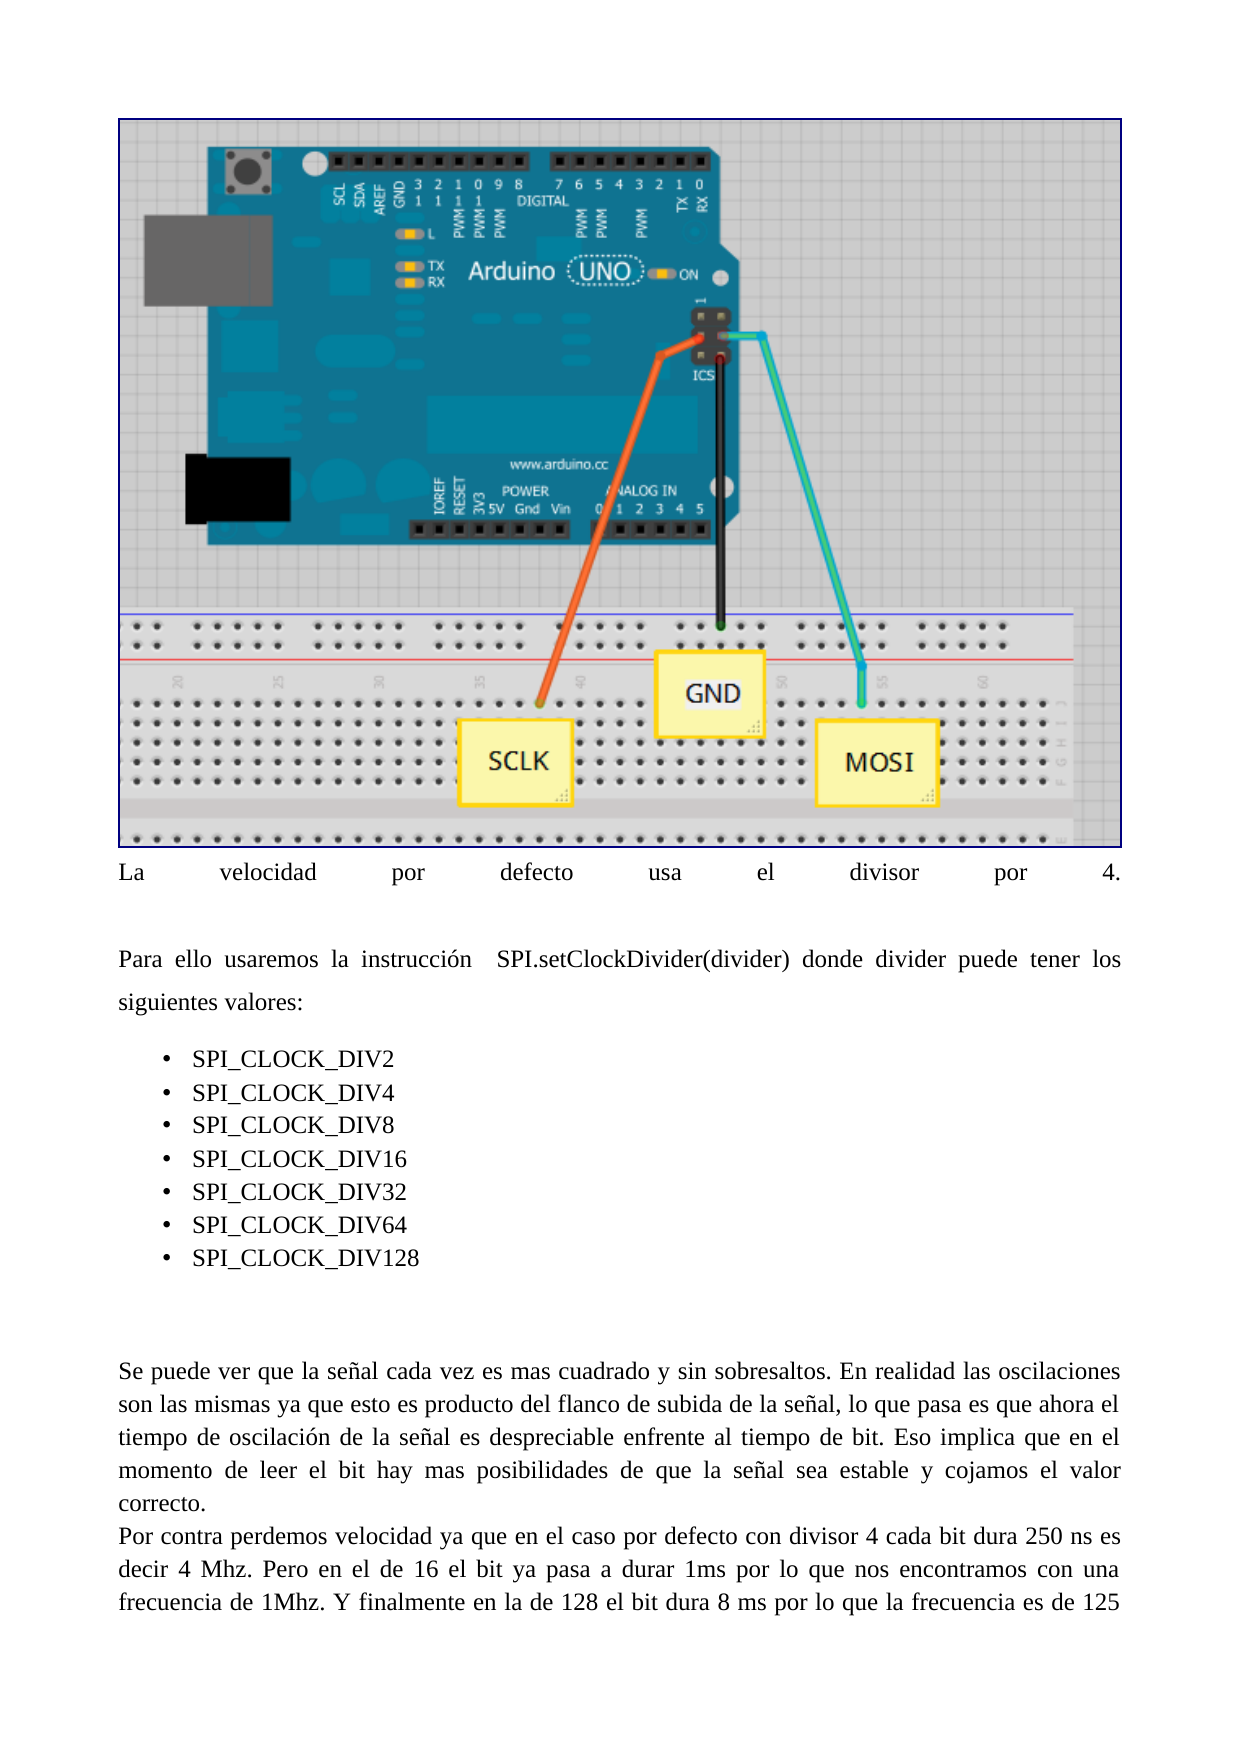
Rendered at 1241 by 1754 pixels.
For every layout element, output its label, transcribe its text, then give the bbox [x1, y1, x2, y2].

list SPI_CLOCK_DIV2 [162, 1044, 1122, 1073]
text Se puede ver que la señal cada vez es mas cuadrado y sin sobresaltos. En realidad las oscilaciones son las mismas ya que esto es producto del flanco de subida de la señal, lo que pasa es que ahora el tiempo de oscilación de la señal es despreciable enfrente al tiempo de bit. Eso implica que en el momento de leer el bit hay mas posibilidades de que la señal sea estable y cojamos el valor correcto. [118, 1356, 1122, 1517]
list SPI_CLOCK_DIV16 [162, 1144, 1122, 1172]
picture [120, 120, 1120, 846]
list SPI_CLOCK_DIV32 [162, 1177, 1122, 1205]
list SPI_CLOCK_DIV64 [162, 1210, 1122, 1238]
list SPI_CLOCK_DIV128 [162, 1243, 1122, 1271]
list SPI_CLOCK_DIV4 [162, 1078, 1122, 1106]
text Por contra perdemos velocidad ya que en el caso por defecto con divisor 4 cada bit dura 250 ns es decir 4 Mhz. Pero en el de 16 el bit ya pasa a durar 1ms por lo que nos encontramos con una frecuencia de 1Mhz. Y finalmente en la de 128 el bit dura 8 ms por lo que la frecuencia es de 125 [118, 1521, 1122, 1616]
list SPI_CLOCK_DIV8 [162, 1111, 1122, 1139]
text La velocidad por defecto usa el divisor por 4. Para ello usaremos la instrucción SPI.setClockDivider(divider) donde divider puede tener los siguientes valores: [118, 857, 1122, 1016]
